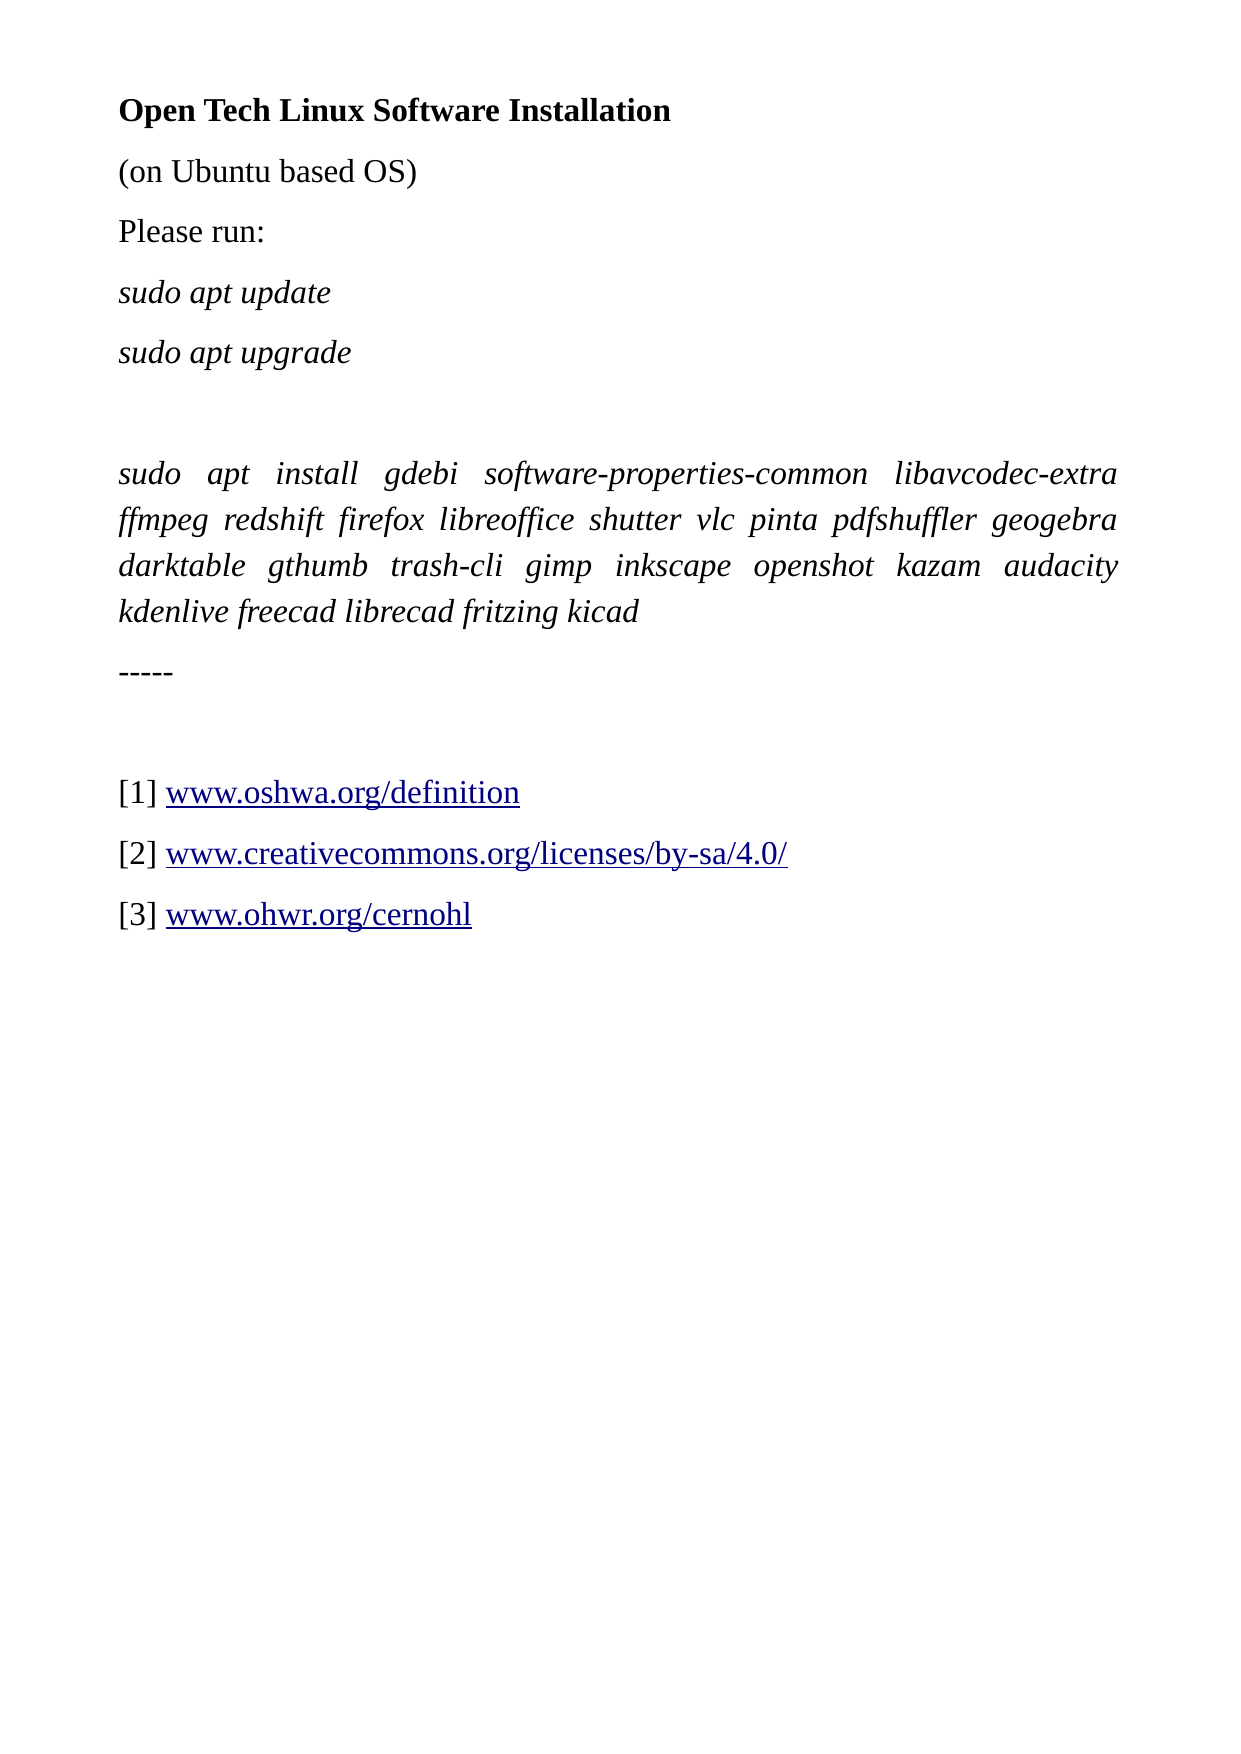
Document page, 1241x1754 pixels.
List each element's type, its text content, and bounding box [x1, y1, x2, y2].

text Please run: [118, 211, 1122, 250]
text (on Ubuntu based OS) [118, 151, 1122, 189]
text sudo apt upgrade [118, 332, 1122, 371]
text sudo apt install gdebi software-properties-common libavcodec-extra ffmpeg redshift firefox libreoffice shutter vlc pinta pdfshuffler geogebra darktable gthumb trash-cli gimp inkscape openshot kazam audacity kdenlive freecad librecad fritzing kicad [118, 453, 1122, 629]
text [3] www.ohwr.org/cernohl [118, 894, 1122, 932]
text Open Tech Linux Software Installation [118, 90, 1122, 129]
text ----- [118, 652, 1122, 690]
text [2] www.creativecommons.org/licenses/by-sa/4.0/ [118, 833, 1122, 872]
text [1] www.oshwa.org/definition [118, 773, 1122, 811]
text sudo apt update [118, 272, 1122, 310]
